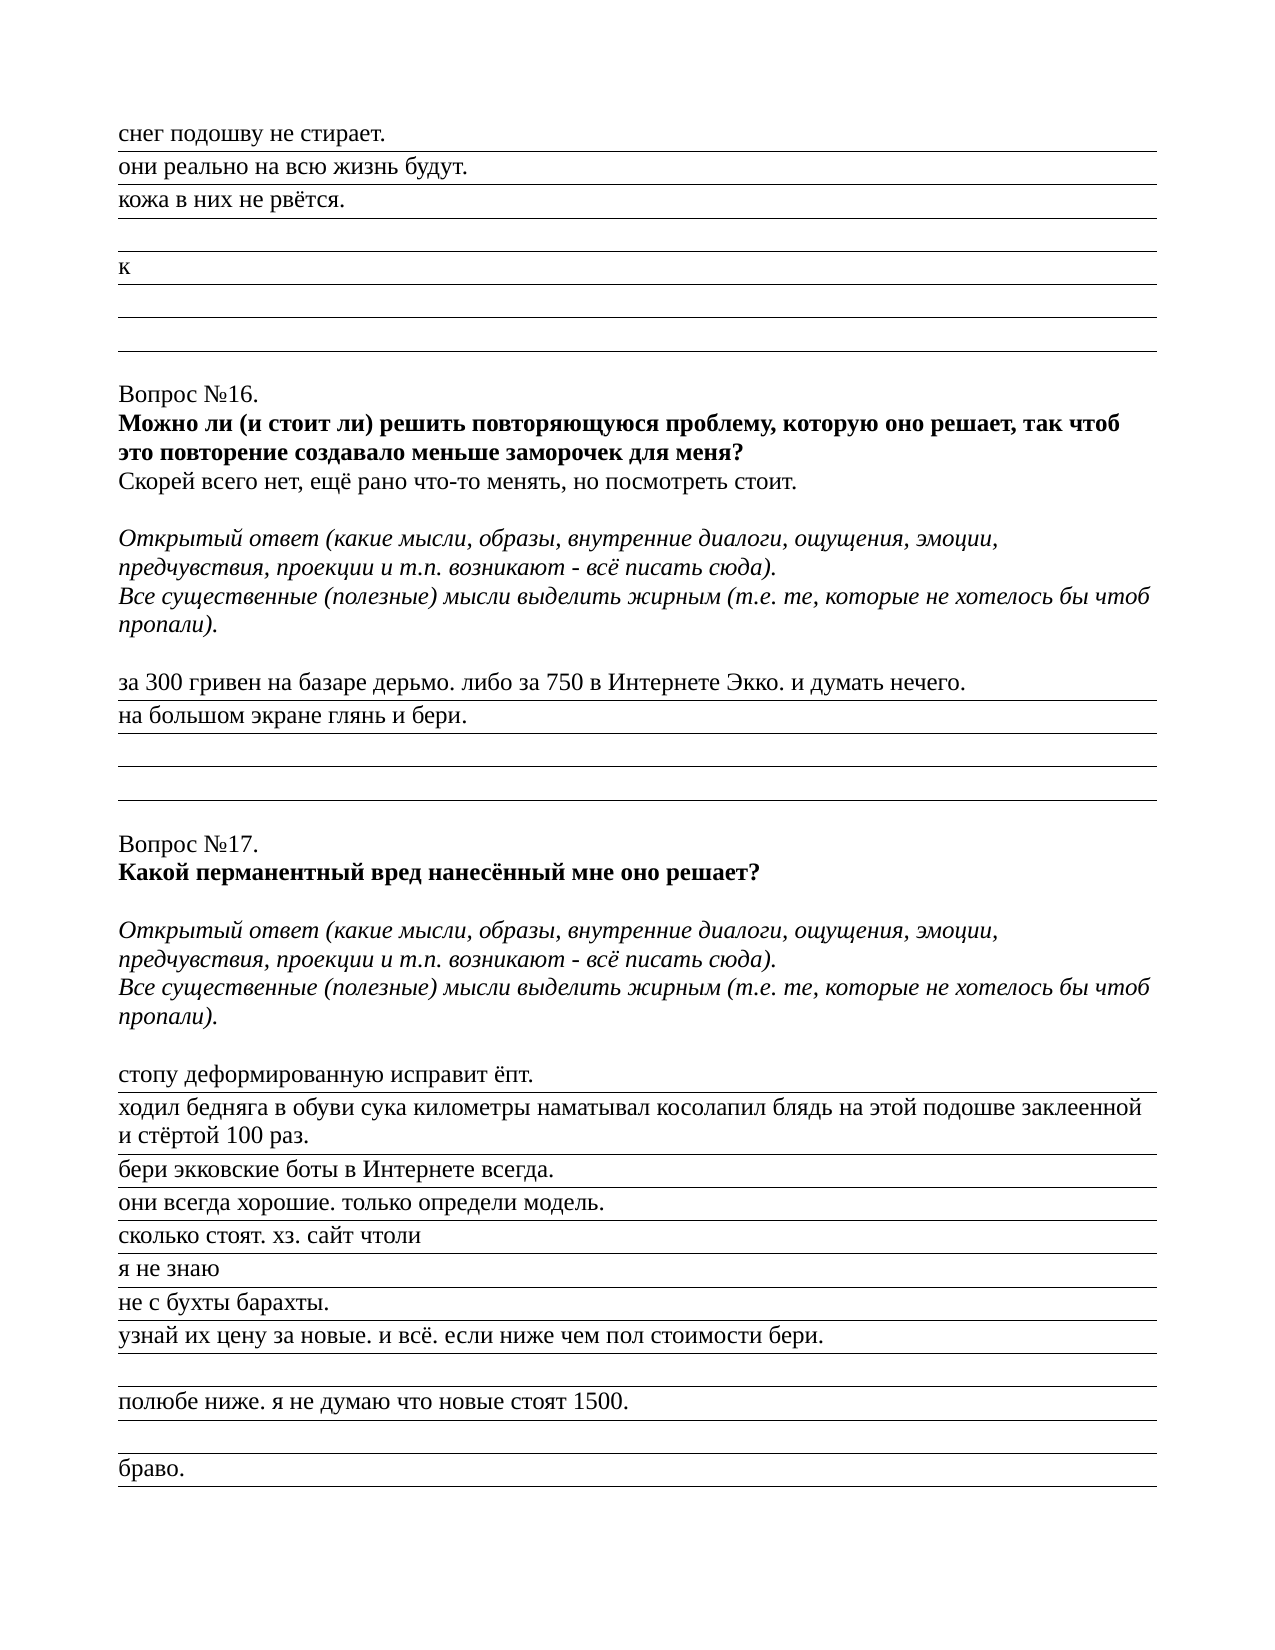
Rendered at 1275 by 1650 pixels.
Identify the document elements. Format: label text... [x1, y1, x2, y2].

text снег подошву не стирает. [118, 118, 1157, 151]
text Вопрос №16. [118, 379, 1157, 408]
text Все существенные (полезные) мысли выделить жирным (т.е. те, которые не хотелось бы чтоб пропали). [118, 972, 1157, 1030]
text сколько стоят. хз. сайт чтоли [118, 1221, 1157, 1253]
text узнай их цену за новые. и всё. если ниже чем пол стоимости бери. [118, 1321, 1157, 1353]
text не с бухты барахты. [118, 1288, 1157, 1320]
text Все существенные (полезные) мысли выделить жирным (т.е. те, которые не хотелось бы чтоб пропали). [118, 581, 1157, 638]
text ходил бедняга в обуви сука километры наматывал косолапил блядь на этой подошве заклеенной и стёртой 100 раз. [118, 1093, 1157, 1154]
text Вопрос №17. [118, 829, 1157, 857]
text Открытый ответ (какие мысли, образы, внутренние диалоги, ощущения, эмоции, предчувствия, проекции и т.п. возникают - всё писать сюда). [118, 523, 1157, 581]
text Открытый ответ (какие мысли, образы, внутренние диалоги, ощущения, эмоции, предчувствия, проекции и т.п. возникают - всё писать сюда). [118, 915, 1157, 972]
text они всегда хорошие. только определи модель. [118, 1188, 1157, 1220]
text к [118, 252, 1157, 284]
text на большом экране глянь и бери. [118, 701, 1157, 733]
text браво. [118, 1454, 1157, 1486]
text стопу деформированную исправит ёпт. [118, 1059, 1157, 1092]
text кожа в них не рвётся. [118, 185, 1157, 218]
text Какой перманентный вред нанесённый мне оно решает? [118, 857, 1157, 886]
text они реально на всю жизнь будут. [118, 152, 1157, 184]
text полюбе ниже. я не думаю что новые стоят 1500. [118, 1387, 1157, 1420]
text за 300 гривен на базаре дерьмо. либо за 750 в Интернете Экко. и думать нечего. [118, 667, 1157, 700]
text Можно ли (и стоит ли) решить повторяющуюся проблему, которую оно решает, так чтоб это повторение создавало меньше заморочек для меня? [118, 408, 1157, 466]
text Скорей всего нет, ещё рано что-то менять, но посмотреть стоит. [118, 466, 1157, 494]
text я не знаю [118, 1254, 1157, 1287]
text бери экковские боты в Интернете всегда. [118, 1155, 1157, 1187]
